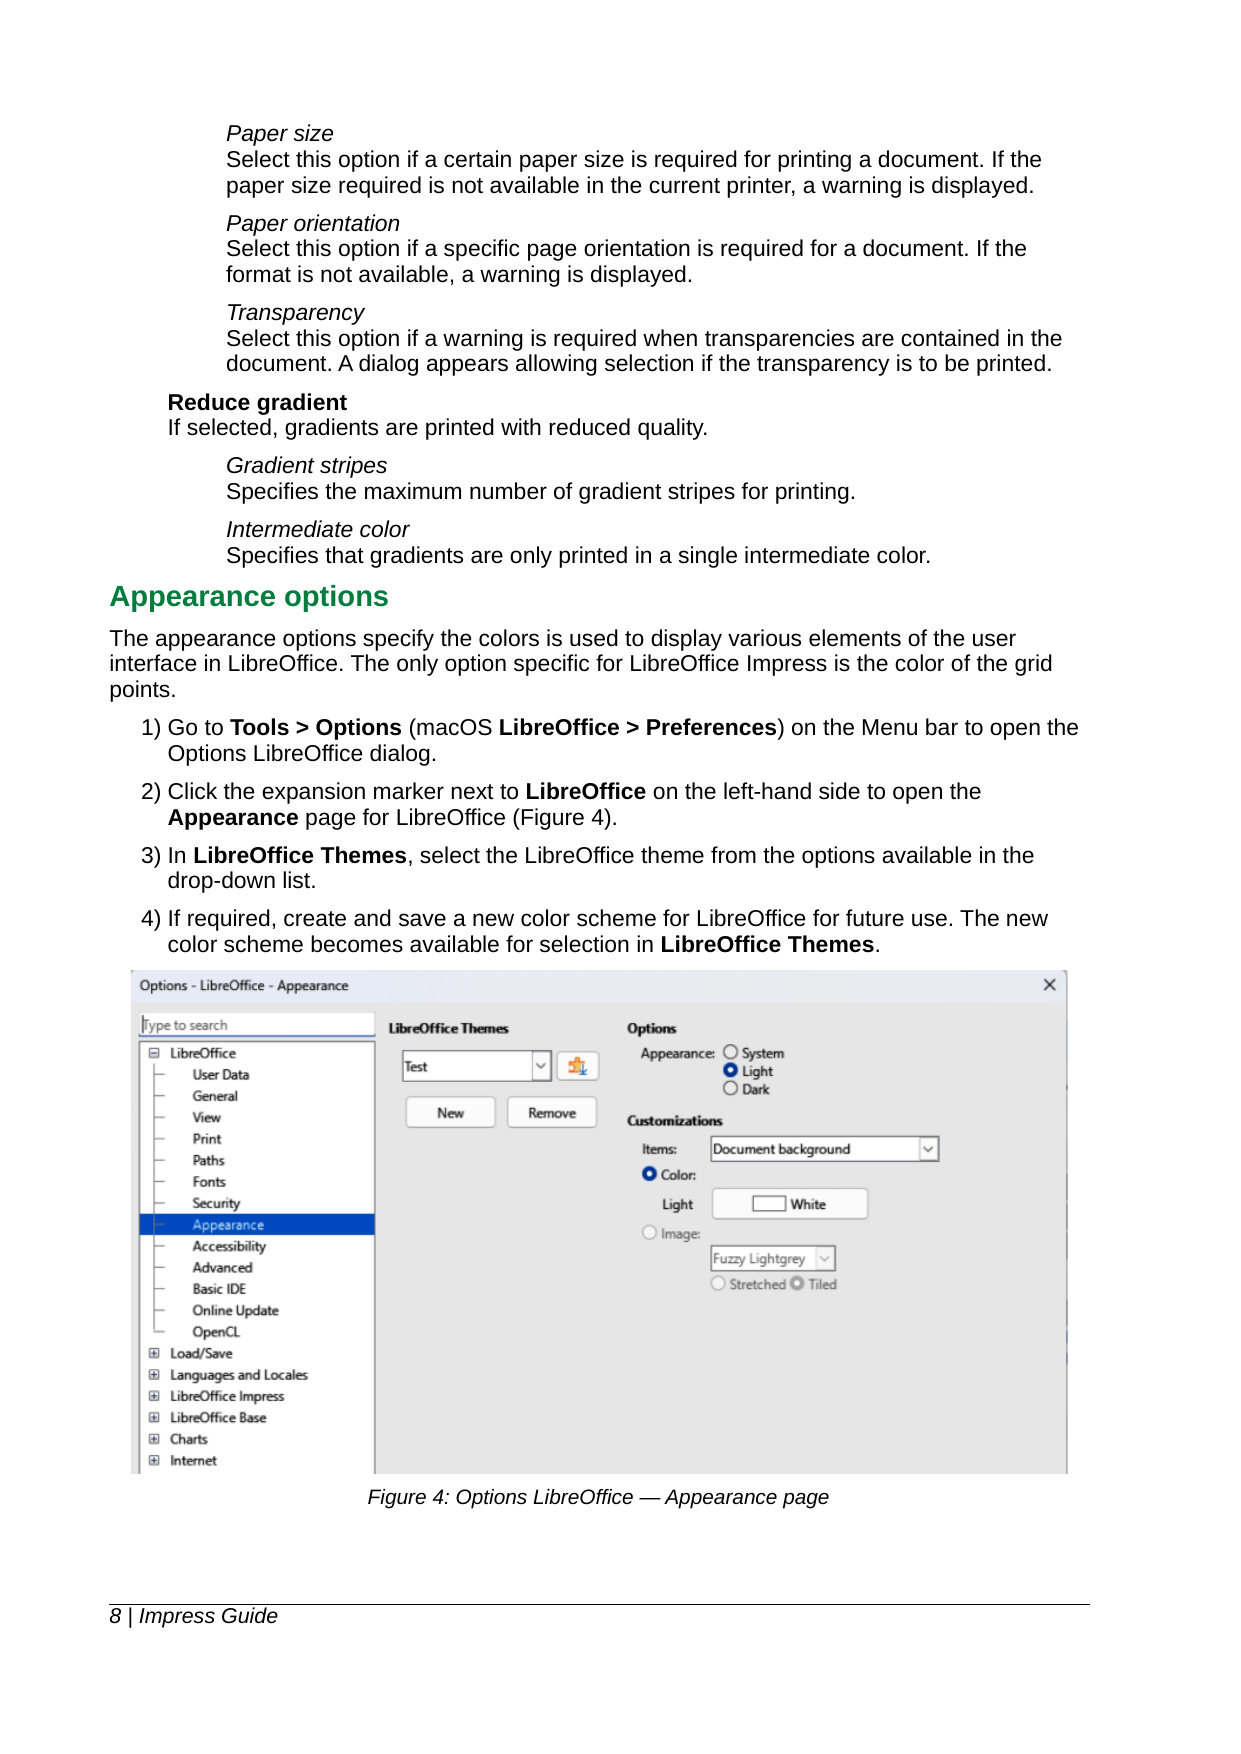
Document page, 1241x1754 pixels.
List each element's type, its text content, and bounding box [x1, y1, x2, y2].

list If required, create and save a new color scheme for LibreOffice for future use. The new color scheme becomes available for selection in LibreOffice Themes. [167, 906, 1090, 957]
text Gradient stripes [226, 453, 1090, 478]
text Specifies that gradients are only printed in a single intermediate color. [226, 542, 1090, 568]
text Select this option if a warning is required when transparencies are contained in the document. A dialog appears allowing selection if the transparency is to be printed. [226, 325, 1090, 377]
text Specifies the maximum number of gradient stripes for printing. [226, 478, 1090, 504]
text Paper orientation [226, 210, 1090, 236]
text Reduce gradient [167, 389, 1090, 415]
subtitle Appearance options [109, 580, 1090, 613]
list Click the expansion marker next to LibreOffice on the left-hand side to open the Appearance page for LibreOffice (Figure 4). [167, 779, 1090, 830]
text The appearance options specify the colors is used to display various elements of the user interface in LibreOffice. The only option specific for LibreOffice Impress is the color of the grid points. [109, 626, 1090, 702]
text Transparency [226, 300, 1090, 325]
text Intermediate color [226, 517, 1090, 542]
text Select this option if a specific page orientation is required for a document. If the format is not available, a warning is displayed. [226, 236, 1090, 287]
text Select this option if a certain paper size is required for printing a document. If the paper size required is not available in the current printer, a warning is displayed. [226, 147, 1090, 198]
list In LibreOffice Themes, select the LibreOffice theme from the options available in the drop‑down list. [167, 842, 1090, 894]
text If selected, gradients are printed with reduced quality. [167, 415, 1090, 440]
picture [130, 970, 1069, 1474]
text Figure 4: Options LibreOffice — Appearance page [131, 1486, 1068, 1509]
list Go to Tools > Options (macOS LibreOffice > Preferences) on the Menu bar to open the Options LibreOffice dialog. [167, 715, 1090, 766]
text Paper size [226, 121, 1090, 147]
